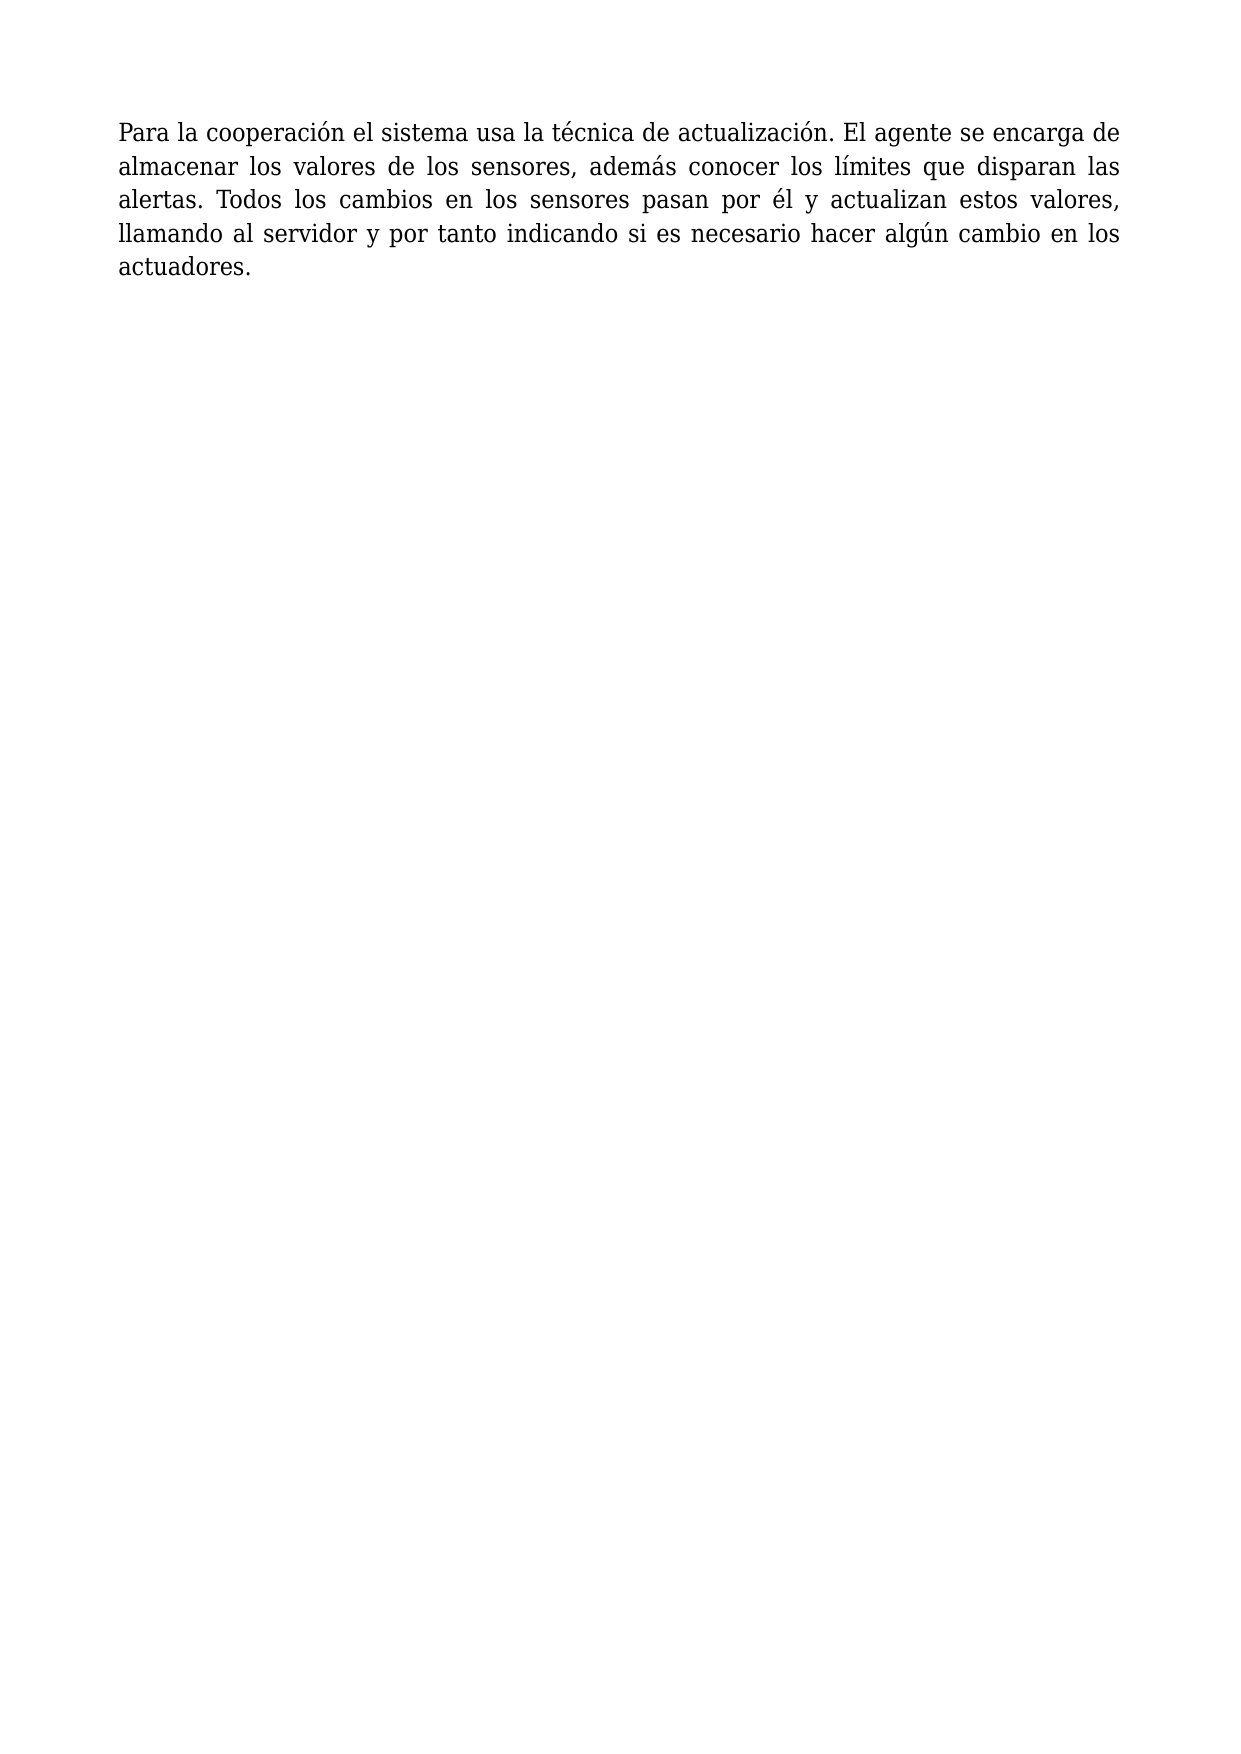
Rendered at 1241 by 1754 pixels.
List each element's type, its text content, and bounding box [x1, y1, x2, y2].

text Para la cooperación el sistema usa la técnica de actualización. El agente se encarga de almacenar los valores de los sensores, además conocer los límites que disparan las alertas. Todos los cambios en los sensores pasan por él y actualizan estos valores, llamando al servidor y por tanto indicando si es necesario hacer algún cambio en los actuadores. [118, 118, 1122, 281]
